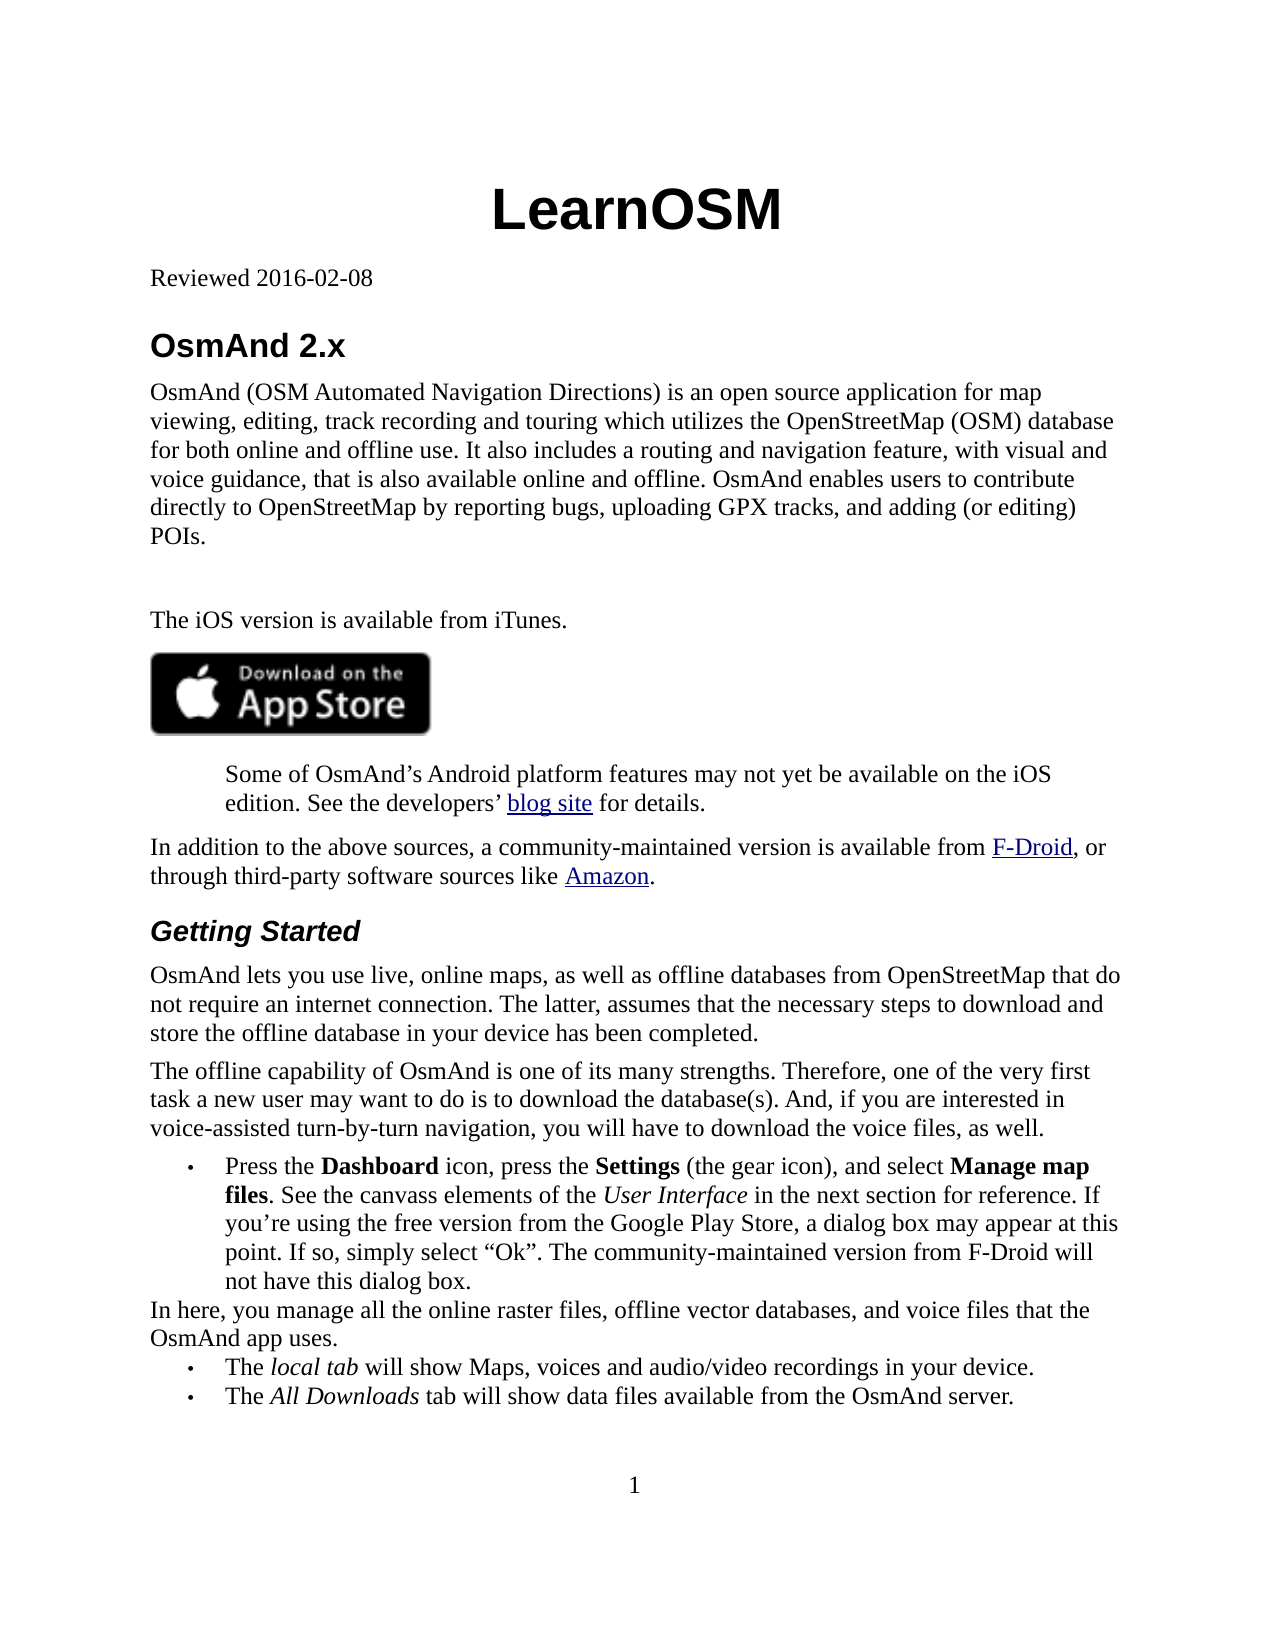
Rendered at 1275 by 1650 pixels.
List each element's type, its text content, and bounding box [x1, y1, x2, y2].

subtitle OsmAnd 2.x [150, 326, 1125, 365]
text In addition to the above sources, a community-maintained version is available from F-Droid, or through third-party software sources like Amazon. [150, 832, 1125, 889]
list The local tab will show Maps, voices and audio/video recordings in your device. [187, 1352, 1125, 1381]
text OsmAnd (OSM Automated Navigation Directions) is an open source application for map viewing, editing, track recording and touring which utilizes the OpenStreetMap (OSM) database for both online and offline use. It also includes a routing and navigation feature, with visual and voice guidance, that is also available online and offline. OsmAnd enables users to contribute directly to OpenStreetMap by reporting bugs, uploading GPX tracks, and adding (or editing) POIs. [150, 377, 1125, 550]
list Press the Dashboard icon, press the Settings (the gear icon), and select Manage map files. See the canvass elements of the User Interface in the next section for reference. If you’re using the free version from the Google Play Store, a dialog box may appear at this point. If so, simply select “Ok”. The community-maintained version from F-Droid will not have this dialog box. [187, 1151, 1125, 1295]
text The offline capability of OsmAnd is one of its many strengths. Therefore, one of the very first task a new user may want to do is to download the database(s). And, if you are interested in voice-assisted turn-by-turn navigation, you will have to download the voice files, as well. [150, 1056, 1125, 1142]
text In here, you manage all the online raster files, offline vector databases, and voice files that the OsmAnd app uses. [150, 1295, 1125, 1352]
subtitle Getting Started [150, 914, 1125, 948]
list The All Downloads tab will show data files available from the OsmAnd server. [187, 1381, 1125, 1410]
text The iOS version is available from iTunes. [150, 606, 1125, 634]
picture [150, 652, 432, 736]
text Some of OsmAnd’s Android platform features may not yet be available on the iOS edition. See the developers’ blog site for details. [225, 759, 1125, 817]
text Reviewed 2016-02-08 [150, 263, 1125, 292]
text OsmAnd lets you use live, online maps, as well as offline databases from OpenStreetMap that do not require an internet connection. The latter, assumes that the necessary steps to download and store the offline database in your device has been completed. [150, 961, 1125, 1047]
title LearnOSM [150, 175, 1125, 242]
